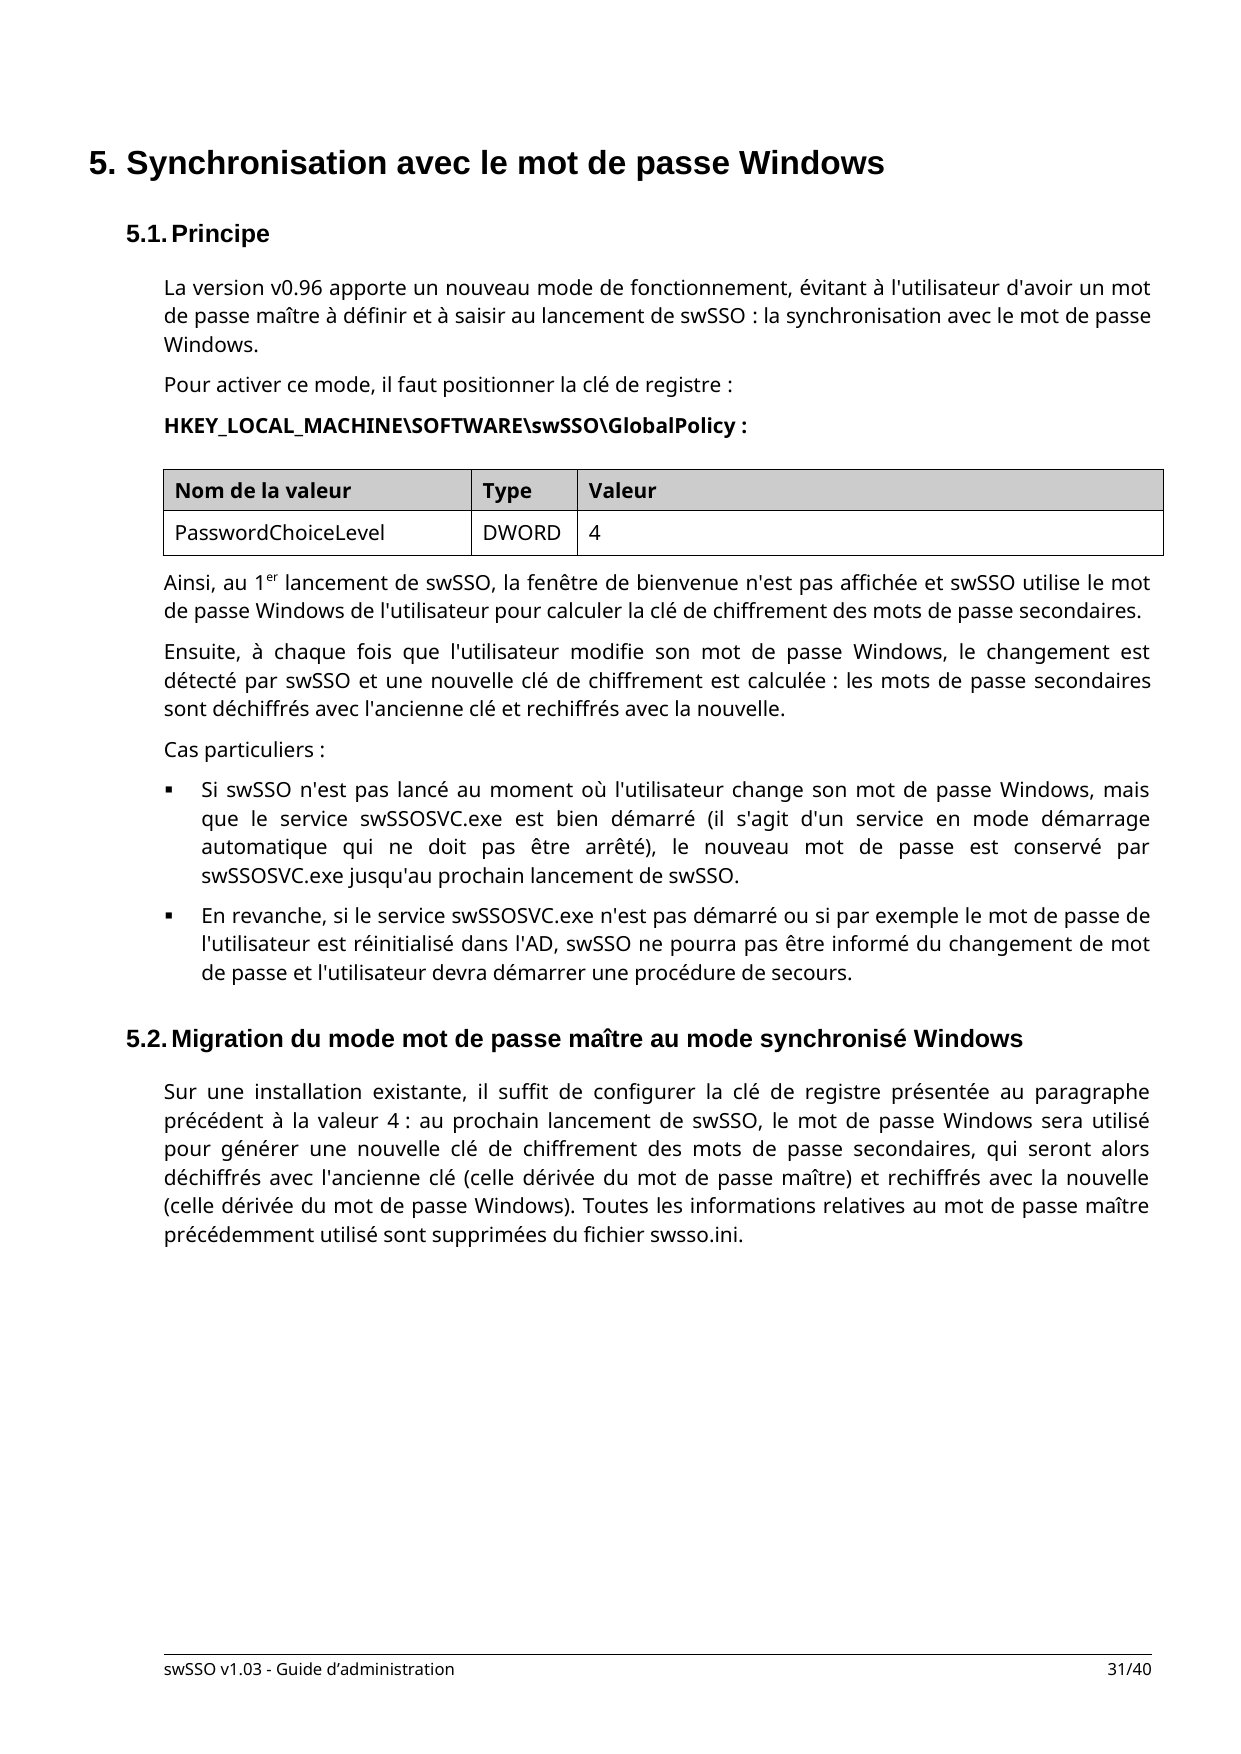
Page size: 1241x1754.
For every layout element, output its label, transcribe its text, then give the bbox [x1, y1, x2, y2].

list Si swSSO n'est pas lancé au moment où l'utilisateur change son mot de passe Windows, mais que le service swSSOSVC.exe est bien démarré (il s'agit d'un service en mode démarrage automatique qui ne doit pas être arrêté), le nouveau mot de passe est conservé par swSSOSVC.exe jusqu'au prochain lancement de swSSO. [164, 775, 1152, 889]
text Ainsi, au 1er lancement de swSSO, la fenêtre de bienvenue n'est pas affichée et swSSO utilise le mot de passe Windows de l'utilisateur pour calculer la clé de chiffrement des mots de passe secondaires. [164, 568, 1152, 625]
subtitle Migration du mode mot de passe maître au mode synchronisé Windows [126, 1024, 1152, 1052]
table_header Valeur [578, 470, 1163, 510]
table_header Nom de la valeur [164, 470, 471, 510]
subtitle Principe [126, 219, 1152, 248]
table_cell PasswordChoiceLevel [164, 511, 471, 554]
subtitle Synchronisation avec le mot de passe Windows [89, 143, 1152, 182]
table_header Type [472, 470, 577, 510]
table_cell DWORD [472, 511, 577, 554]
text Sur une installation existante, il suffit de configurer la clé de registre présentée au paragraphe précédent à la valeur 4 : au prochain lancement de swSSO, le mot de passe Windows sera utilisé pour générer une nouvelle clé de chiffrement des mots de passe secondaires, qui seront alors déchiffrés avec l'ancienne clé (celle dérivée du mot de passe maître) et rechiffrés avec la nouvelle (celle dérivée du mot de passe Windows). Toutes les informations relatives au mot de passe maître précédemment utilisé sont supprimées du fichier swsso.ini. [164, 1077, 1152, 1248]
text Cas particuliers : [164, 735, 1152, 764]
text Pour activer ce mode, il faut positionner la clé de registre : [164, 371, 1152, 399]
text La version v0.96 apporte un nouveau mode de fonctionnement, évitant à l'utilisateur d'avoir un mot de passe maître à définir et à saisir au lancement de swSSO : la synchronisation avec le mot de passe Windows. [164, 273, 1152, 358]
list En revanche, si le service swSSOSVC.exe n'est pas démarré ou si par exemple le mot de passe de l'utilisateur est réinitialisé dans l'AD, swSSO ne pourra pas être informé du changement de mot de passe et l'utilisateur devra démarrer une procédure de secours. [164, 901, 1152, 986]
text Ensuite, à chaque fois que l'utilisateur modifie son mot de passe Windows, le changement est détecté par swSSO et une nouvelle clé de chiffrement est calculée : les mots de passe secondaires sont déchiffrés avec l'ancienne clé et rechiffrés avec la nouvelle. [164, 637, 1152, 723]
table_cell 4 [578, 511, 1163, 554]
text HKEY_LOCAL_MACHINE\SOFTWARE\swSSO\GlobalPolicy : [164, 412, 1152, 440]
